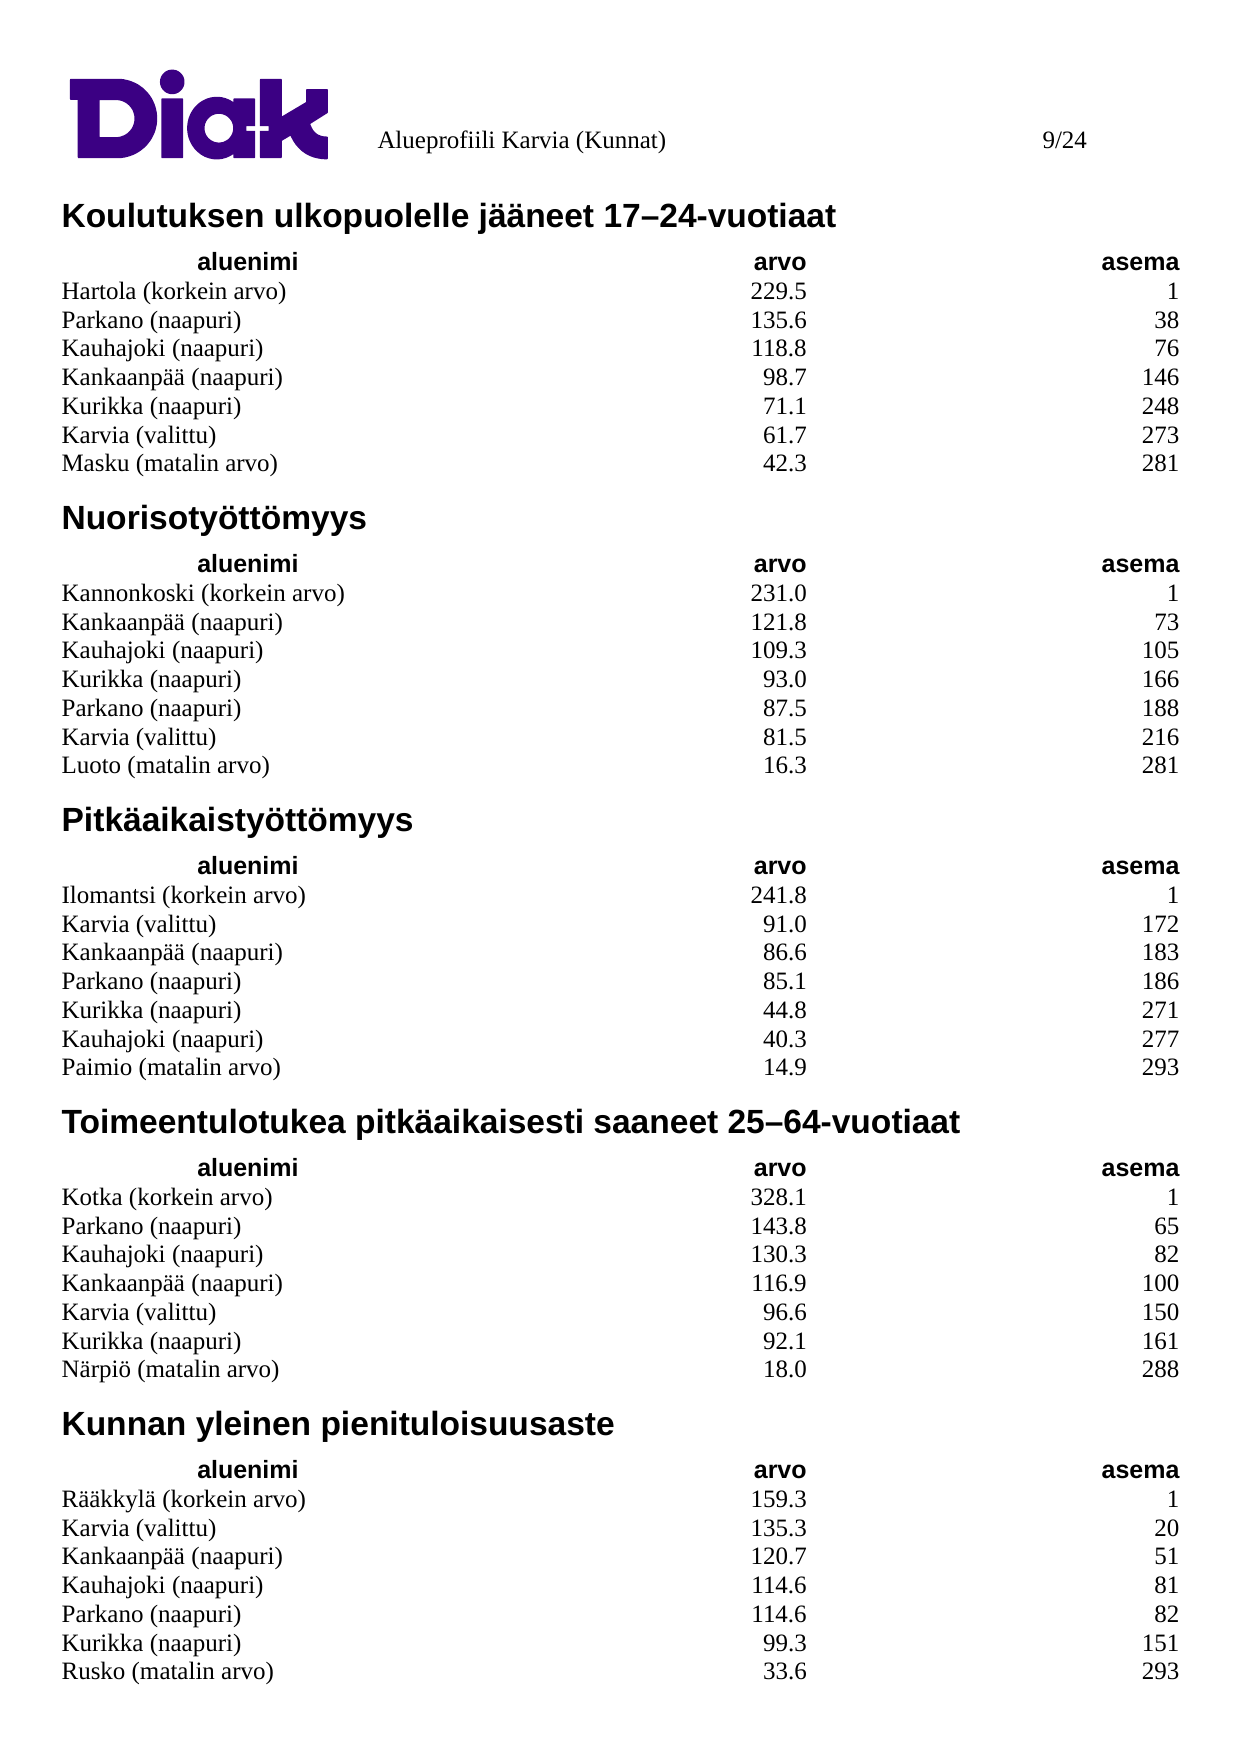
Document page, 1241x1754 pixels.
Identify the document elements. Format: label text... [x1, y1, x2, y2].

table_cell 288 [806, 1355, 1179, 1383]
table_cell 86.6 [434, 938, 806, 966]
table_cell 73 [806, 607, 1179, 636]
table_header aluenimi [61, 247, 434, 276]
table_header arvo [434, 851, 806, 880]
table_cell 328.1 [434, 1182, 806, 1211]
table_cell Parkano (naapuri) [61, 305, 434, 333]
table_header arvo [434, 1153, 806, 1182]
table_cell 65 [806, 1211, 1179, 1239]
table_cell 82 [806, 1240, 1179, 1268]
table_cell Kankaanpää (naapuri) [61, 938, 434, 966]
table_header arvo [434, 549, 806, 578]
table_cell Kauhajoki (naapuri) [61, 636, 434, 664]
table_cell 188 [806, 693, 1179, 722]
table_cell 229.5 [434, 276, 806, 305]
table_cell 116.9 [434, 1268, 806, 1297]
table_cell Kauhajoki (naapuri) [61, 334, 434, 362]
table_cell 42.3 [434, 449, 806, 477]
table_header aluenimi [61, 549, 434, 578]
table_cell 20 [806, 1513, 1179, 1541]
table_cell 114.6 [434, 1570, 806, 1599]
table_cell 91.0 [434, 909, 806, 937]
table_cell Kankaanpää (naapuri) [61, 607, 434, 636]
table_cell 231.0 [434, 578, 806, 607]
table_cell 1 [806, 276, 1179, 305]
table_cell Kankaanpää (naapuri) [61, 1541, 434, 1570]
table_cell 92.1 [434, 1326, 806, 1354]
table_cell Parkano (naapuri) [61, 966, 434, 995]
table_header asema [806, 247, 1179, 276]
table_cell 44.8 [434, 995, 806, 1024]
table_cell 61.7 [434, 420, 806, 448]
table_cell Parkano (naapuri) [61, 1211, 434, 1239]
table_cell Karvia (valittu) [61, 722, 434, 751]
table_cell 1 [806, 880, 1179, 909]
table_cell Kauhajoki (naapuri) [61, 1570, 434, 1599]
table_cell Masku (matalin arvo) [61, 449, 434, 477]
table_cell 135.6 [434, 305, 806, 333]
table_cell Karvia (valittu) [61, 1297, 434, 1326]
table_cell 33.6 [434, 1656, 806, 1685]
table_cell Karvia (valittu) [61, 1513, 434, 1541]
table_cell Karvia (valittu) [61, 909, 434, 937]
table_cell 293 [806, 1656, 1179, 1685]
table_cell Närpiö (matalin arvo) [61, 1355, 434, 1383]
table_cell 18.0 [434, 1355, 806, 1383]
subtitle Toimeentulotukea pitkäaikaisesti saaneet 25–64-vuotiaat [61, 1102, 1179, 1141]
table_cell 293 [806, 1053, 1179, 1081]
table_cell 146 [806, 362, 1179, 391]
subtitle Koulutuksen ulkopuolelle jääneet 17–24-vuotiaat [61, 196, 1179, 235]
table_cell 87.5 [434, 693, 806, 722]
table_cell 120.7 [434, 1541, 806, 1570]
table_header arvo [434, 1455, 806, 1484]
table_cell Kotka (korkein arvo) [61, 1182, 434, 1211]
table_header asema [806, 1153, 1179, 1182]
table_cell 241.8 [434, 880, 806, 909]
table_cell 172 [806, 909, 1179, 937]
table_cell 105 [806, 636, 1179, 664]
table_cell Paimio (matalin arvo) [61, 1053, 434, 1081]
table_cell 51 [806, 1541, 1179, 1570]
table_cell Kurikka (naapuri) [61, 1326, 434, 1354]
table_header asema [806, 549, 1179, 578]
table_cell 281 [806, 751, 1179, 779]
table_cell Kankaanpää (naapuri) [61, 362, 434, 391]
table_cell 159.3 [434, 1484, 806, 1513]
table_cell Luoto (matalin arvo) [61, 751, 434, 779]
table_cell 16.3 [434, 751, 806, 779]
subtitle Pitkäaikaistyöttömyys [61, 800, 1179, 839]
table_cell 143.8 [434, 1211, 806, 1239]
table_cell 135.3 [434, 1513, 806, 1541]
table_header asema [806, 1455, 1179, 1484]
table_cell Kurikka (naapuri) [61, 995, 434, 1024]
table_cell Karvia (valittu) [61, 420, 434, 448]
table_cell 1 [806, 578, 1179, 607]
table_cell Kurikka (naapuri) [61, 391, 434, 420]
table_cell 118.8 [434, 334, 806, 362]
table_cell 40.3 [434, 1024, 806, 1052]
table_cell 14.9 [434, 1053, 806, 1081]
table_cell Parkano (naapuri) [61, 693, 434, 722]
table_cell Hartola (korkein arvo) [61, 276, 434, 305]
table_cell 85.1 [434, 966, 806, 995]
table_cell 281 [806, 449, 1179, 477]
table_header arvo [434, 247, 806, 276]
table_cell Kauhajoki (naapuri) [61, 1024, 434, 1052]
table_cell 150 [806, 1297, 1179, 1326]
table_cell 98.7 [434, 362, 806, 391]
table_cell 1 [806, 1484, 1179, 1513]
table_cell 277 [806, 1024, 1179, 1052]
table_cell 100 [806, 1268, 1179, 1297]
table_cell 114.6 [434, 1599, 806, 1628]
table_cell 76 [806, 334, 1179, 362]
table_cell 71.1 [434, 391, 806, 420]
table_cell Rusko (matalin arvo) [61, 1656, 434, 1685]
table_header aluenimi [61, 1153, 434, 1182]
table_cell 81.5 [434, 722, 806, 751]
table_cell 1 [806, 1182, 1179, 1211]
subtitle Nuorisotyöttömyys [61, 498, 1179, 537]
table_cell 130.3 [434, 1240, 806, 1268]
table_cell Kauhajoki (naapuri) [61, 1240, 434, 1268]
table_cell Kurikka (naapuri) [61, 1628, 434, 1656]
table_cell 99.3 [434, 1628, 806, 1656]
table_cell 121.8 [434, 607, 806, 636]
table_cell Rääkkylä (korkein arvo) [61, 1484, 434, 1513]
table_cell 273 [806, 420, 1179, 448]
table_cell 161 [806, 1326, 1179, 1354]
table_cell 166 [806, 664, 1179, 693]
table_cell 96.6 [434, 1297, 806, 1326]
table_cell 109.3 [434, 636, 806, 664]
table_cell 183 [806, 938, 1179, 966]
table_cell 82 [806, 1599, 1179, 1628]
table_cell 216 [806, 722, 1179, 751]
table_cell Kurikka (naapuri) [61, 664, 434, 693]
table_cell 271 [806, 995, 1179, 1024]
table_cell 93.0 [434, 664, 806, 693]
table_cell 186 [806, 966, 1179, 995]
table_cell 151 [806, 1628, 1179, 1656]
table_cell 248 [806, 391, 1179, 420]
table_cell Kankaanpää (naapuri) [61, 1268, 434, 1297]
table_header asema [806, 851, 1179, 880]
subtitle Kunnan yleinen pienituloisuusaste [61, 1404, 1179, 1443]
table_cell Kannonkoski (korkein arvo) [61, 578, 434, 607]
table_header aluenimi [61, 851, 434, 880]
table_cell Ilomantsi (korkein arvo) [61, 880, 434, 909]
table_cell Parkano (naapuri) [61, 1599, 434, 1628]
table_header aluenimi [61, 1455, 434, 1484]
table_cell 38 [806, 305, 1179, 333]
table_cell 81 [806, 1570, 1179, 1599]
